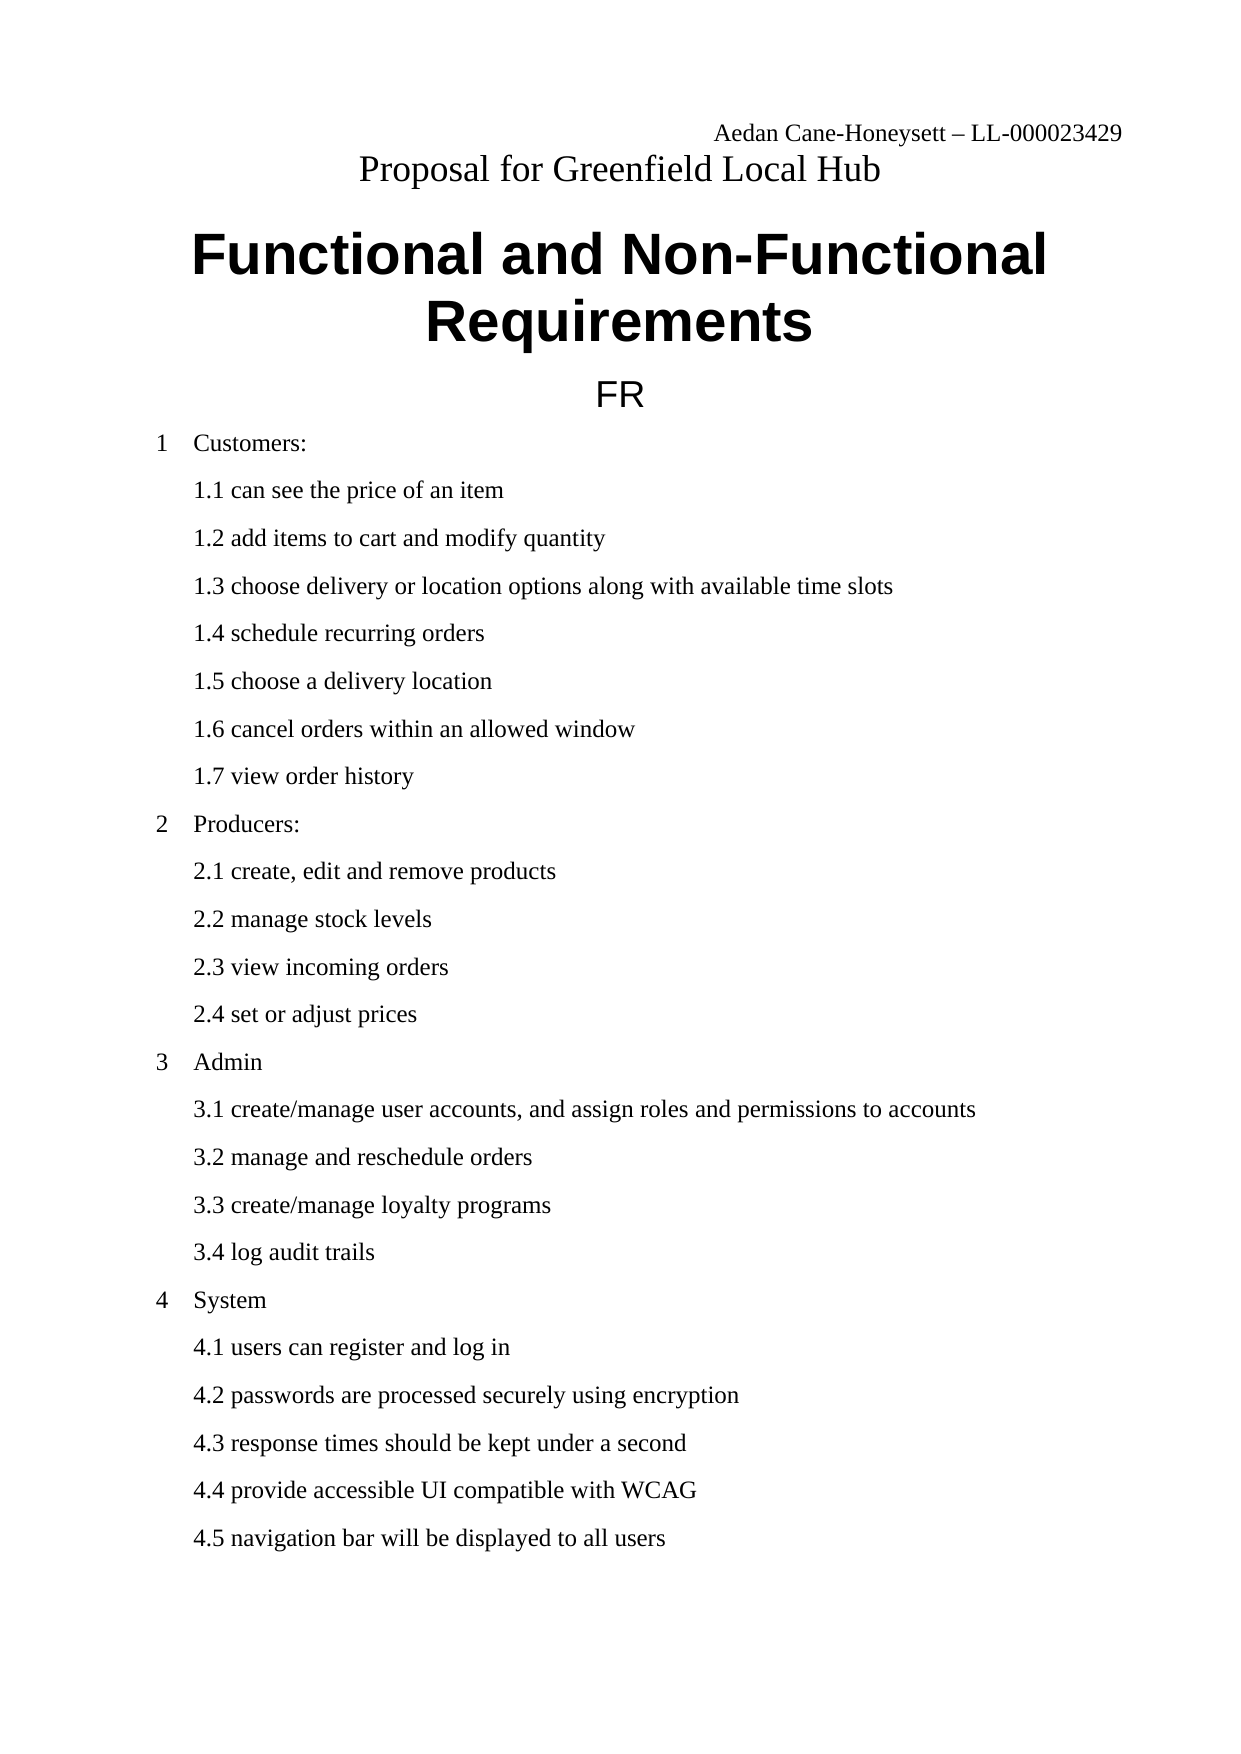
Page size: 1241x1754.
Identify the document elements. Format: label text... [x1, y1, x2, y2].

list manage and reschedule orders [193, 1142, 1122, 1171]
list create/manage loyalty programs [193, 1190, 1122, 1218]
list create, edit and remove products [193, 856, 1122, 885]
list manage stock levels [193, 904, 1122, 933]
list Admin [156, 1047, 1122, 1076]
list set or adjust prices [193, 999, 1122, 1028]
list navigation bar will be displayed to all users [193, 1523, 1122, 1552]
list users can register and log in [193, 1332, 1122, 1361]
title Functional and Non-Functional Requirements [118, 219, 1122, 354]
list view order history [193, 761, 1122, 790]
list schedule recurring orders [193, 618, 1122, 647]
list view incoming orders [193, 952, 1122, 980]
list Customers: [156, 428, 1122, 457]
list choose a delivery location [193, 666, 1122, 695]
list response times should be kept under a second [193, 1428, 1122, 1456]
subtitle FR [118, 372, 1122, 416]
list add items to cart and modify quantity [193, 523, 1122, 552]
list provide accessible UI compatible with WCAG [193, 1475, 1122, 1504]
list create/manage user accounts, and assign roles and permissions to accounts [193, 1094, 1122, 1123]
list Producers: [156, 809, 1122, 838]
list System [156, 1285, 1122, 1314]
list cancel orders within an allowed window [193, 714, 1122, 742]
list log audit trails [193, 1237, 1122, 1266]
list can see the price of an item [193, 476, 1122, 504]
list choose delivery or location options along with available time slots [193, 571, 1122, 599]
list passwords are processed securely using encryption [193, 1380, 1122, 1409]
